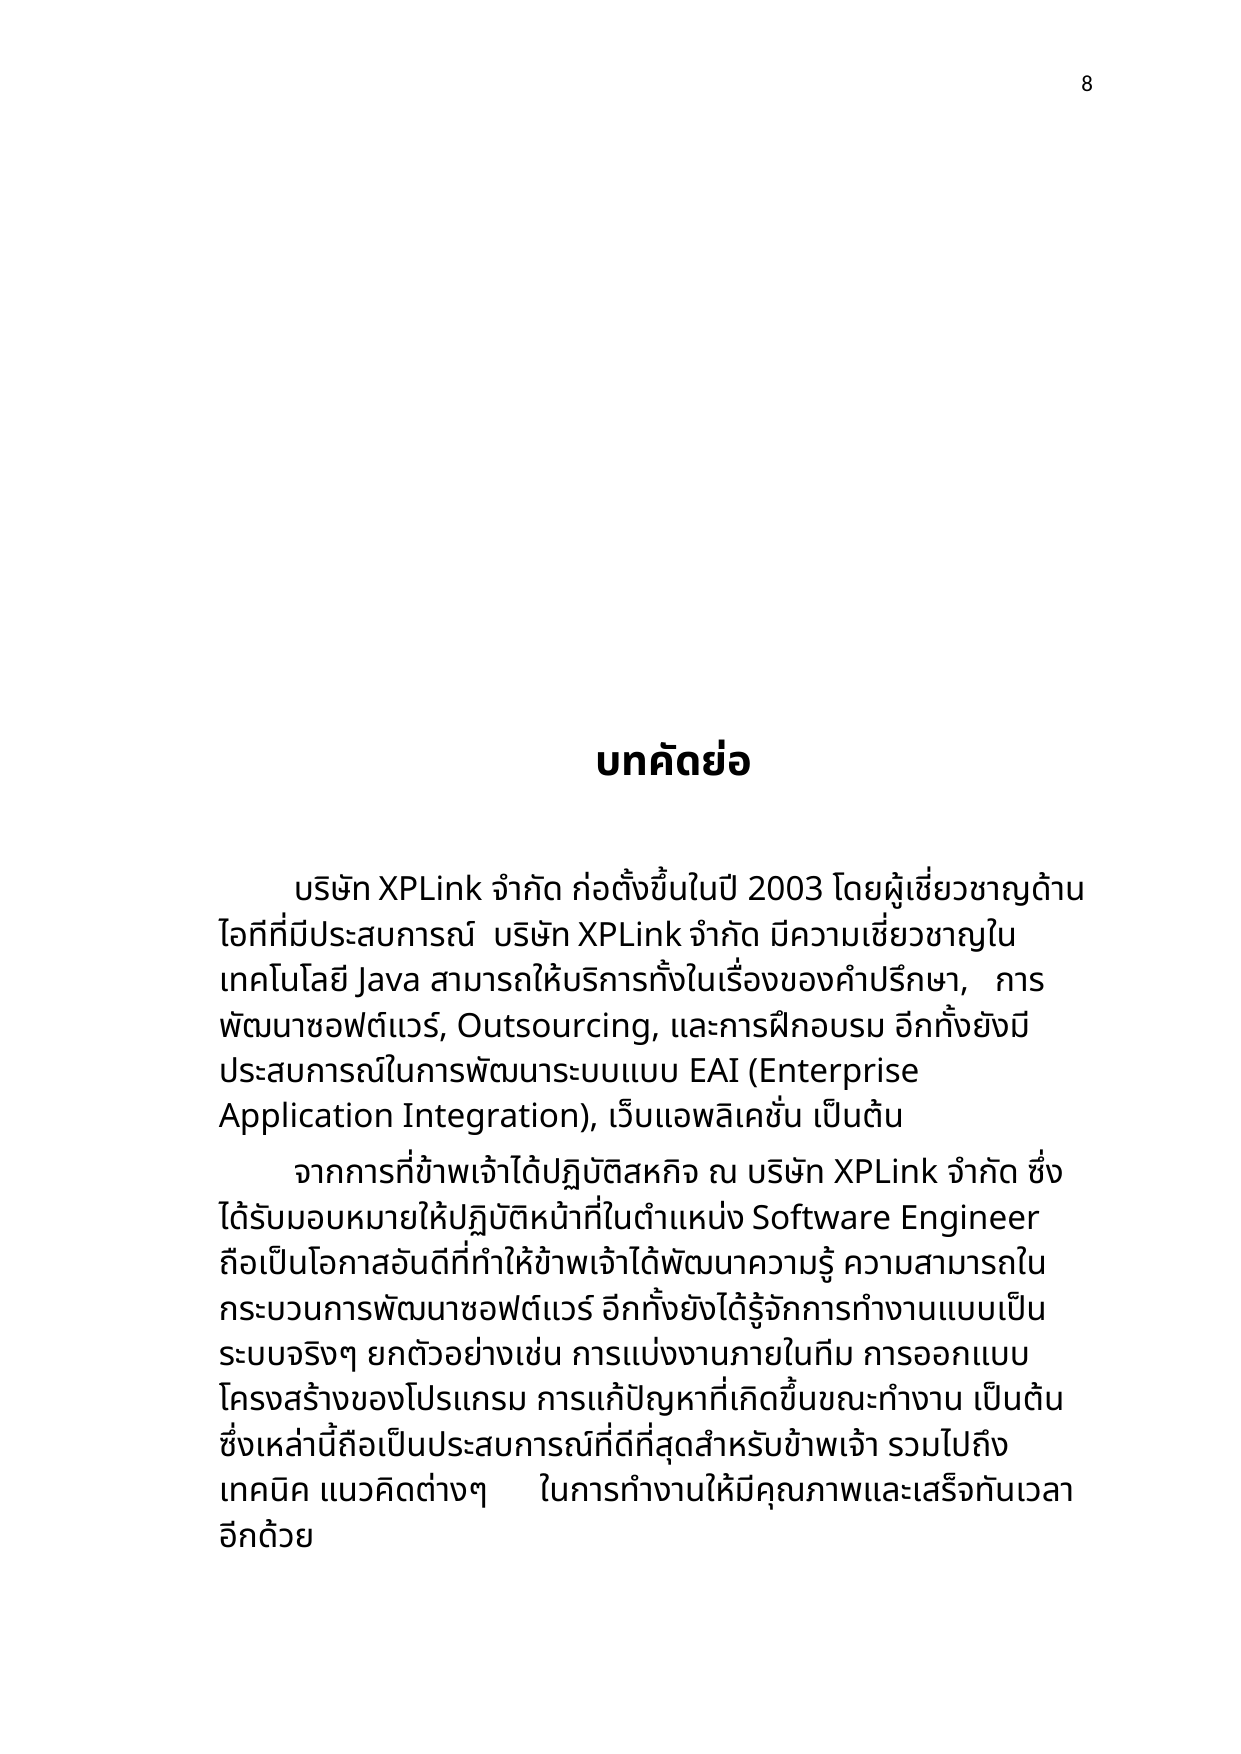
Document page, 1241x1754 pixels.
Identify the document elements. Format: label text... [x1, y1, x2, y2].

text จากการที่ข้าพเจ้าได้ปฏิบัติสหกิจ ณ บริษัท XPLink จำกัด ซึ่งได้รับมอบหมายให้ปฏิบัติหน้าที่ในตำแหน่งSoftware Engineer ถือเป็นโอกาสอันดีที่ทำให้ข้าพเจ้าได้พัฒนาความรู้ ความสามารถในกระบวนการพัฒนาซอฟต์แวร์ อีกทั้งยังได้รู้จักการทำงานแบบเป็นระบบจริงๆ ยกตัวอย่างเช่น การแบ่งงานภายในทีม การออกแบบโครงสร้างของโปรแกรม การแก้ปัญหาที่เกิดขึ้นขณะทำงาน เป็นต้น ซึ่งเหล่านี้ถือเป็นประสบการณ์ที่ดีที่สุดสำหรับข้าพเจ้า รวมไปถึงเทคนิค แนวคิดต่างๆ ในการทำงานให้มีคุณภาพและเสร็จทันเวลาอีกด้วย [218, 1148, 1087, 1557]
text บทคัดย่อ [218, 731, 1087, 788]
text บริษัทXPLink จำกัด ก่อตั้งขึ้นในปี 2003 โดยผู้เชี่ยวชาญด้านไอทีที่มีประสบการณ์ บริษัทXPLinkจำกัด มีความเชี่ยวชาญในเทคโนโลยี Java สามารถให้บริการทั้งในเรื่องของคำปรึกษา, การพัฒนาซอฟต์แวร์, Outsourcing, และการฝึกอบรม อีกทั้งยังมีประสบการณ์ในการพัฒนาระบบแบบ EAI (Enterprise Application Integration), เว็บแอพลิเคชั่น เป็นต้น [218, 865, 1087, 1138]
